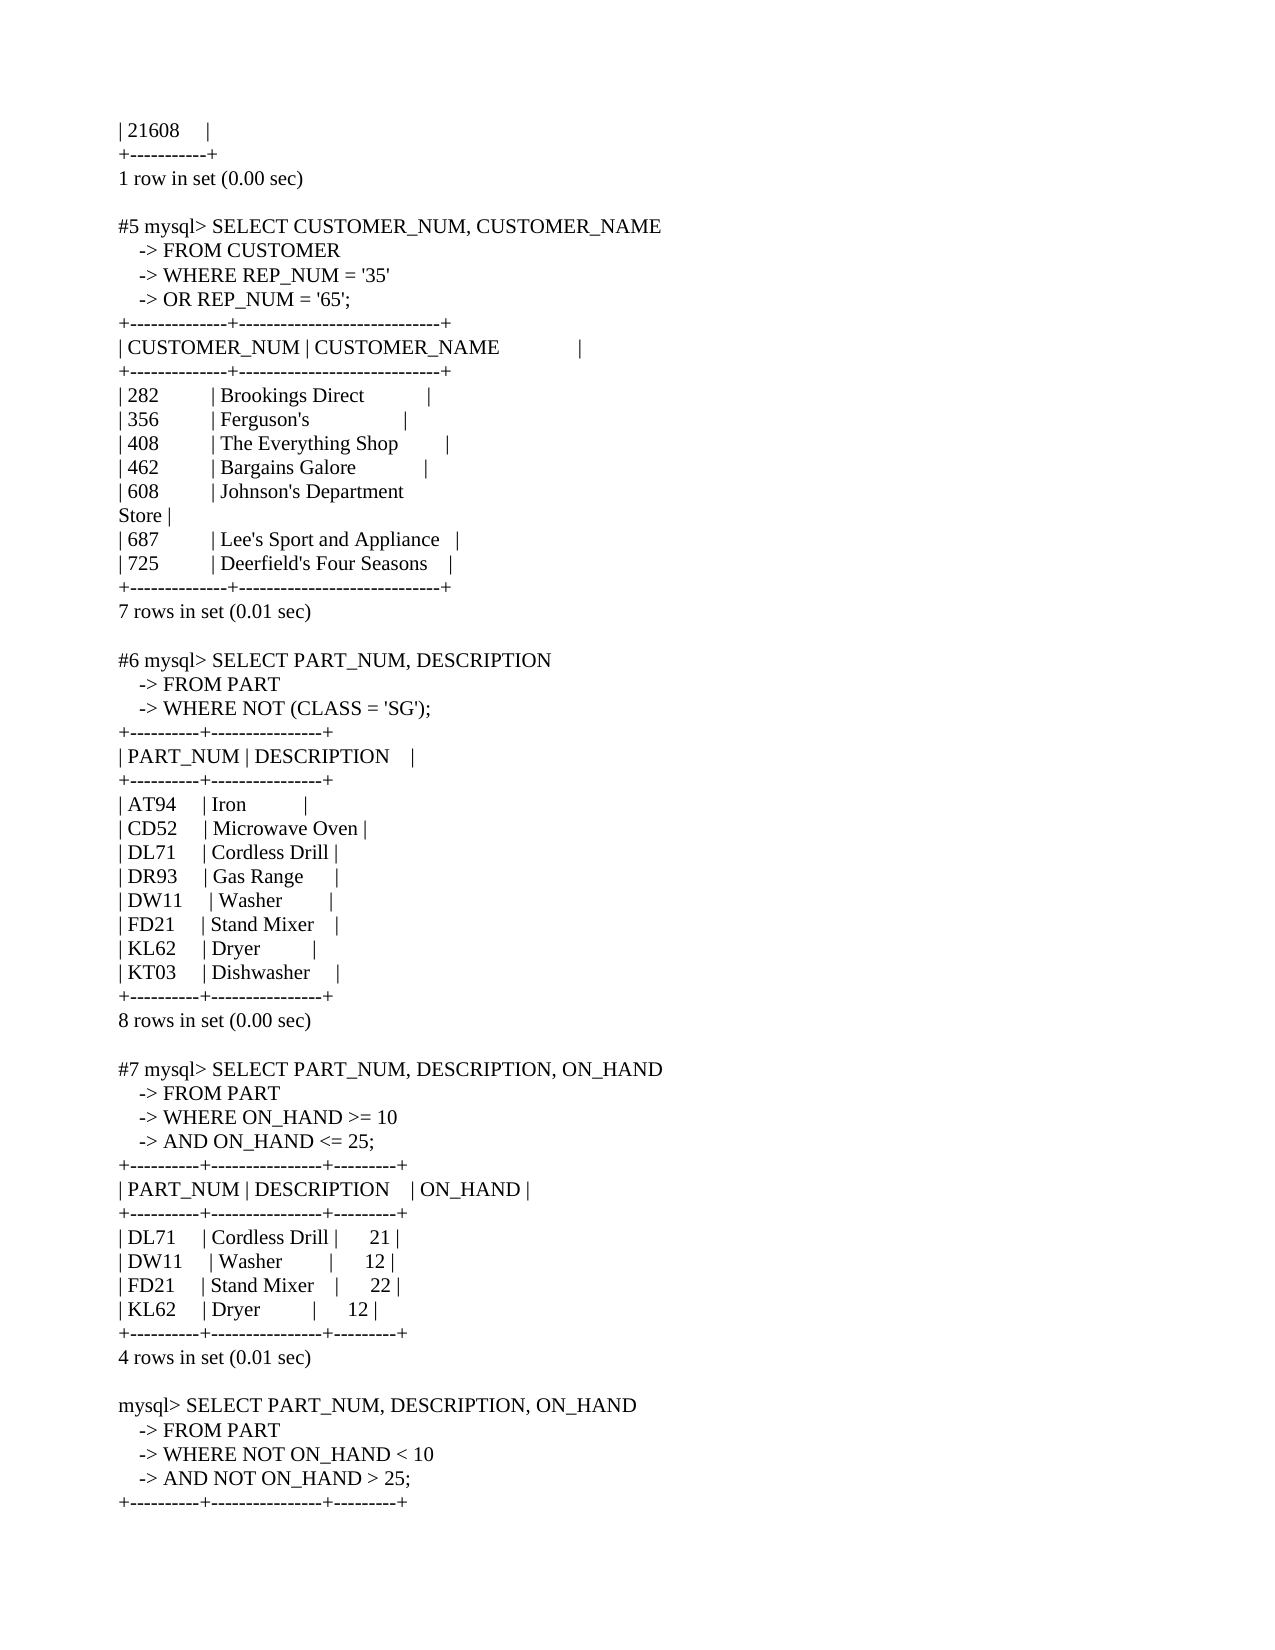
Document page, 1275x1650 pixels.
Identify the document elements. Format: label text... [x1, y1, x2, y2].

text Store | [118, 503, 1157, 527]
text | 408 | The Everything Shop | [118, 431, 1157, 455]
text | 462 | Bargains Galore | [118, 455, 1157, 479]
text | DR93 | Gas Range | [118, 864, 1157, 888]
text 1 row in set (0.00 sec) [118, 166, 1157, 190]
text +----------+----------------+ [118, 768, 1157, 792]
text | DL71 | Cordless Drill | [118, 840, 1157, 864]
text +--------------+-----------------------------+ [118, 575, 1157, 599]
text +----------+----------------+ [118, 720, 1157, 744]
text -> WHERE ON_HAND >= 10 [118, 1105, 1157, 1129]
text | CUSTOMER_NUM | CUSTOMER_NAME | [118, 335, 1157, 359]
text | DL71 | Cordless Drill | 21 | [118, 1225, 1157, 1249]
text | AT94 | Iron | [118, 792, 1157, 816]
text | 687 | Lee's Sport and Appliance | [118, 527, 1157, 551]
text 8 rows in set (0.00 sec) [118, 1008, 1157, 1032]
text -> WHERE NOT (CLASS = 'SG'); [118, 696, 1157, 720]
text 4 rows in set (0.01 sec) [118, 1345, 1157, 1369]
text | KL62 | Dryer | 12 | [118, 1297, 1157, 1321]
text +----------+----------------+---------+ [118, 1321, 1157, 1345]
text -> FROM CUSTOMER [118, 238, 1157, 262]
text -> WHERE REP_NUM = '35' [118, 262, 1157, 287]
text | PART_NUM | DESCRIPTION | [118, 744, 1157, 768]
text | 356 | Ferguson's | [118, 407, 1157, 431]
text | 725 | Deerfield's Four Seasons | [118, 551, 1157, 575]
text 7 rows in set (0.01 sec) [118, 599, 1157, 623]
text | FD21 | Stand Mixer | [118, 912, 1157, 936]
text #5 mysql> SELECT CUSTOMER_NUM, CUSTOMER_NAME [118, 214, 1157, 238]
text | PART_NUM | DESCRIPTION | ON_HAND | [118, 1177, 1157, 1201]
text +----------+----------------+---------+ [118, 1153, 1157, 1177]
text +--------------+-----------------------------+ [118, 359, 1157, 383]
text -> FROM PART [118, 1417, 1157, 1442]
text | 608 | Johnson's Department [118, 479, 1157, 503]
text +-----------+ [118, 142, 1157, 166]
text | 21608 | [118, 118, 1157, 142]
text +----------+----------------+---------+ [118, 1201, 1157, 1225]
text +----------+----------------+ [118, 984, 1157, 1008]
text | KL62 | Dryer | [118, 936, 1157, 960]
text -> AND NOT ON_HAND > 25; [118, 1466, 1157, 1490]
text -> OR REP_NUM = '65'; [118, 287, 1157, 311]
text | FD21 | Stand Mixer | 22 | [118, 1273, 1157, 1297]
text -> FROM PART [118, 672, 1157, 696]
text -> WHERE NOT ON_HAND < 10 [118, 1442, 1157, 1466]
text mysql> SELECT PART_NUM, DESCRIPTION, ON_HAND [118, 1393, 1157, 1417]
text | KT03 | Dishwasher | [118, 960, 1157, 984]
text #6 mysql> SELECT PART_NUM, DESCRIPTION [118, 647, 1157, 672]
text #7 mysql> SELECT PART_NUM, DESCRIPTION, ON_HAND [118, 1057, 1157, 1081]
text +--------------+-----------------------------+ [118, 311, 1157, 335]
text | CD52 | Microwave Oven | [118, 816, 1157, 840]
text +----------+----------------+---------+ [118, 1490, 1157, 1514]
text | DW11 | Washer | [118, 888, 1157, 912]
text | DW11 | Washer | 12 | [118, 1249, 1157, 1273]
text -> FROM PART [118, 1081, 1157, 1105]
text -> AND ON_HAND <= 25; [118, 1129, 1157, 1153]
text | 282 | Brookings Direct | [118, 383, 1157, 407]
